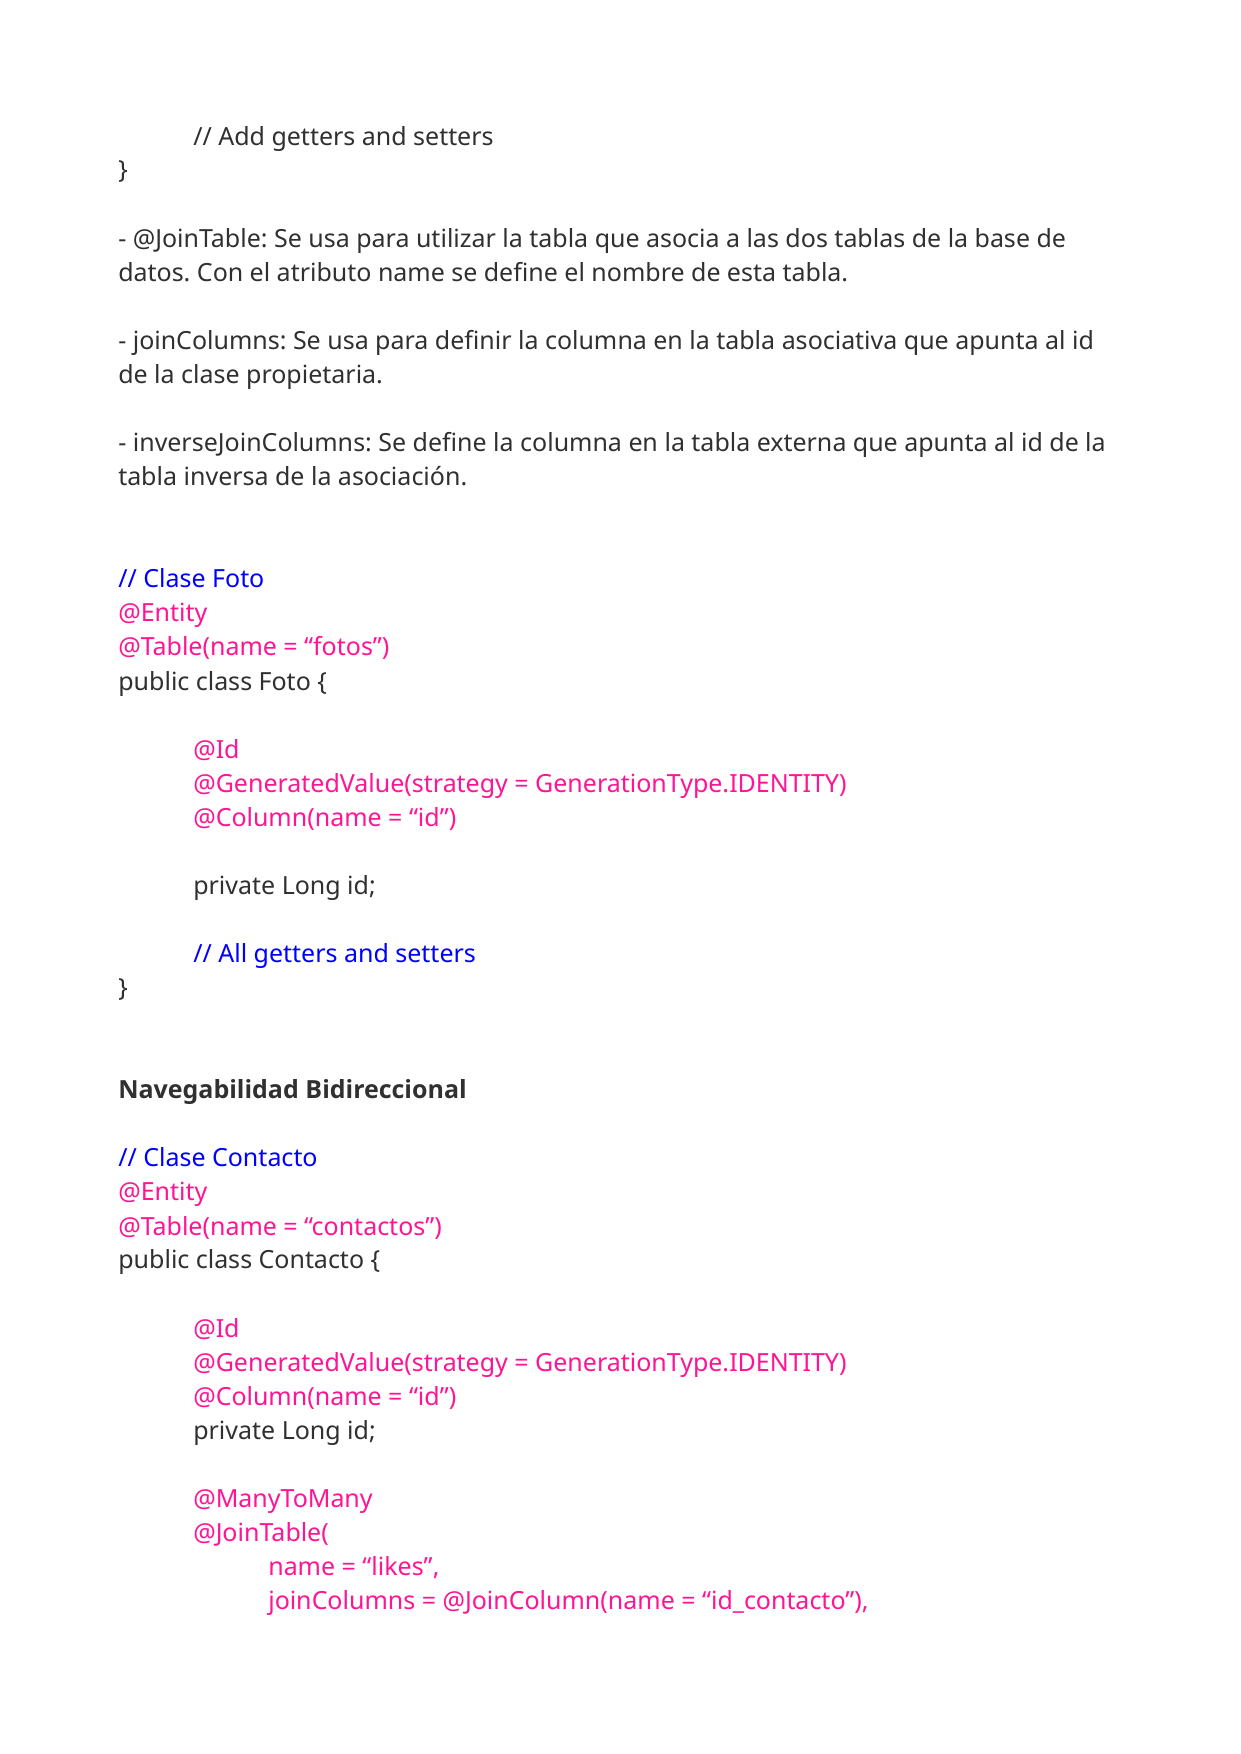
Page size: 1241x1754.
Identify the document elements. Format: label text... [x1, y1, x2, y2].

text joinColumns = @JoinColumn(name = “id_contacto”), [118, 1583, 1122, 1617]
text @GeneratedValue(strategy = GenerationType.IDENTITY) [118, 765, 1122, 799]
text // Clase Contacto [118, 1140, 1122, 1174]
text @ManyToMany [118, 1481, 1122, 1515]
text @GeneratedValue(strategy = GenerationType.IDENTITY) [118, 1344, 1122, 1378]
text Navegabilidad Bidireccional [118, 1072, 1122, 1106]
text public class Foto { [118, 663, 1122, 697]
text @JoinTable( [118, 1515, 1122, 1549]
text private Long id; [118, 867, 1122, 902]
text // Add getters and setters [118, 118, 1122, 152]
text // All getters and setters [118, 936, 1122, 970]
text @Column(name = “id”) [118, 799, 1122, 833]
text // Clase Foto [118, 561, 1122, 595]
text @Id [118, 1310, 1122, 1344]
text name = “likes”, [118, 1549, 1122, 1583]
text - joinColumns: Se usa para definir la columna en la tabla asociativa que apunta al id de la clase propietaria. [118, 322, 1122, 391]
text @Entity [118, 595, 1122, 629]
text @Entity [118, 1174, 1122, 1208]
text @Table(name = “fotos”) [118, 629, 1122, 663]
text } [118, 970, 1122, 1004]
text } [118, 152, 1122, 186]
text @Table(name = “contactos”) [118, 1208, 1122, 1242]
text private Long id; [118, 1412, 1122, 1447]
text @Id [118, 731, 1122, 765]
text - inverseJoinColumns: Se define la columna en la tabla externa que apunta al id de la tabla inversa de la asociación. [118, 425, 1122, 493]
text public class Contacto { [118, 1242, 1122, 1276]
text - @JoinTable: Se usa para utilizar la tabla que asocia a las dos tablas de la base de datos. Con el atributo name se define el nombre de esta tabla. [118, 220, 1122, 288]
text @Column(name = “id”) [118, 1378, 1122, 1412]
